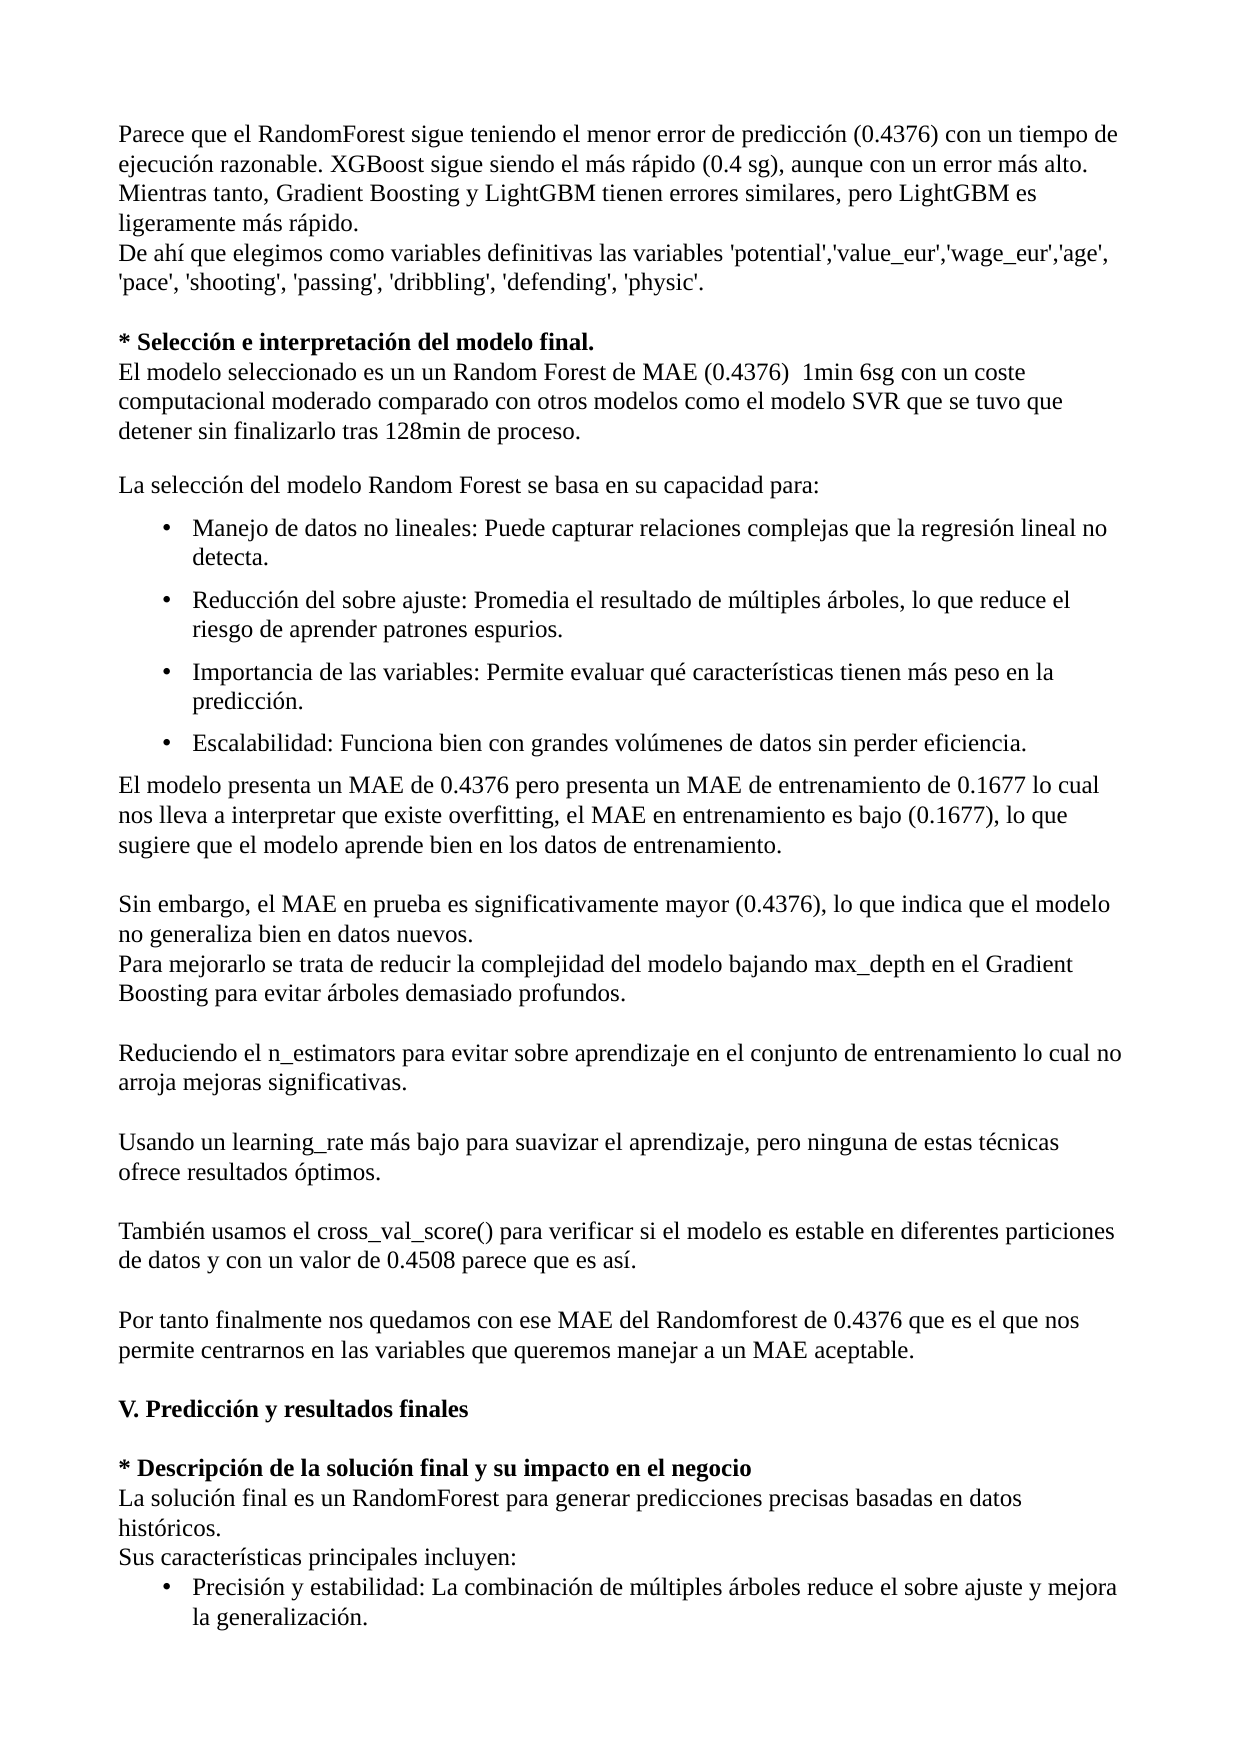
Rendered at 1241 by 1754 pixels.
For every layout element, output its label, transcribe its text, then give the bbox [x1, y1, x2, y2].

text * Descripción de la solución final y su impacto en el negocio [118, 1452, 1122, 1482]
list Importancia de las variables: Permite evaluar qué características tienen más peso en la predicción. [162, 656, 1122, 715]
text De ahí que elegimos como variables definitivas las variables 'potential','value_eur','wage_eur','age', 'pace', 'shooting', 'passing', 'dribbling', 'defending', 'physic'. [118, 237, 1122, 296]
text Parece que el RandomForest sigue teniendo el menor error de predicción (0.4376) con un tiempo de ejecución razonable. XGBoost sigue siendo el más rápido (0.4 sg), aunque con un error más alto. Mientras tanto, Gradient Boosting y LightGBM tienen errores similares, pero LightGBM es ligeramente más rápido. [118, 118, 1122, 237]
text Reduciendo el n_estimators para evitar sobre aprendizaje en el conjunto de entrenamiento lo cual no arroja mejoras significativas. [118, 1037, 1122, 1096]
list Escalabilidad: Funciona bien con grandes volúmenes de datos sin perder eficiencia. [162, 727, 1122, 757]
text Sus características principales incluyen: [118, 1542, 1122, 1571]
text También usamos el cross_val_score() para verificar si el modelo es estable en diferentes particiones de datos y con un valor de 0.4508 parece que es así. [118, 1215, 1122, 1274]
text Por tanto finalmente nos quedamos con ese MAE del Randomforest de 0.4376 que es el que nos permite centrarnos en las variables que queremos manejar a un MAE aceptable. [118, 1304, 1122, 1363]
text El modelo seleccionado es un un Random Forest de MAE (0.4376) 1min 6sg con un coste computacional moderado comparado con otros modelos como el modelo SVR que se tuvo que detener sin finalizarlo tras 128min de proceso. [118, 356, 1122, 445]
text * Selección e interpretación del modelo final. [118, 326, 1122, 356]
text V. Predicción y resultados finales [118, 1393, 1122, 1423]
text Para mejorarlo se trata de reducir la complejidad del modelo bajando max_depth en el Gradient Boosting para evitar árboles demasiado profundos. [118, 948, 1122, 1007]
list Precisión y estabilidad: La combinación de múltiples árboles reduce el sobre ajuste y mejora la generalización. [162, 1571, 1122, 1631]
text Usando un learning_rate más bajo para suavizar el aprendizaje, pero ninguna de estas técnicas ofrece resultados óptimos. [118, 1126, 1122, 1185]
list Manejo de datos no lineales: Puede capturar relaciones complejas que la regresión lineal no detecta. [162, 512, 1122, 571]
subtitle La selección del modelo Random Forest se basa en su capacidad para: [118, 470, 1122, 499]
list Reducción del sobre ajuste: Promedia el resultado de múltiples árboles, lo que reduce el riesgo de aprender patrones espurios. [162, 584, 1122, 643]
text La solución final es un RandomForest para generar predicciones precisas basadas en datos históricos. [118, 1482, 1122, 1542]
text Sin embargo, el MAE en prueba es significativamente mayor (0.4376), lo que indica que el modelo no generaliza bien en datos nuevos. [118, 888, 1122, 948]
text El modelo presenta un MAE de 0.4376 pero presenta un MAE de entrenamiento de 0.1677 lo cual nos lleva a interpretar que existe overfitting, el MAE en entrenamiento es bajo (0.1677), lo que sugiere que el modelo aprende bien en los datos de entrenamiento. [118, 770, 1122, 859]
